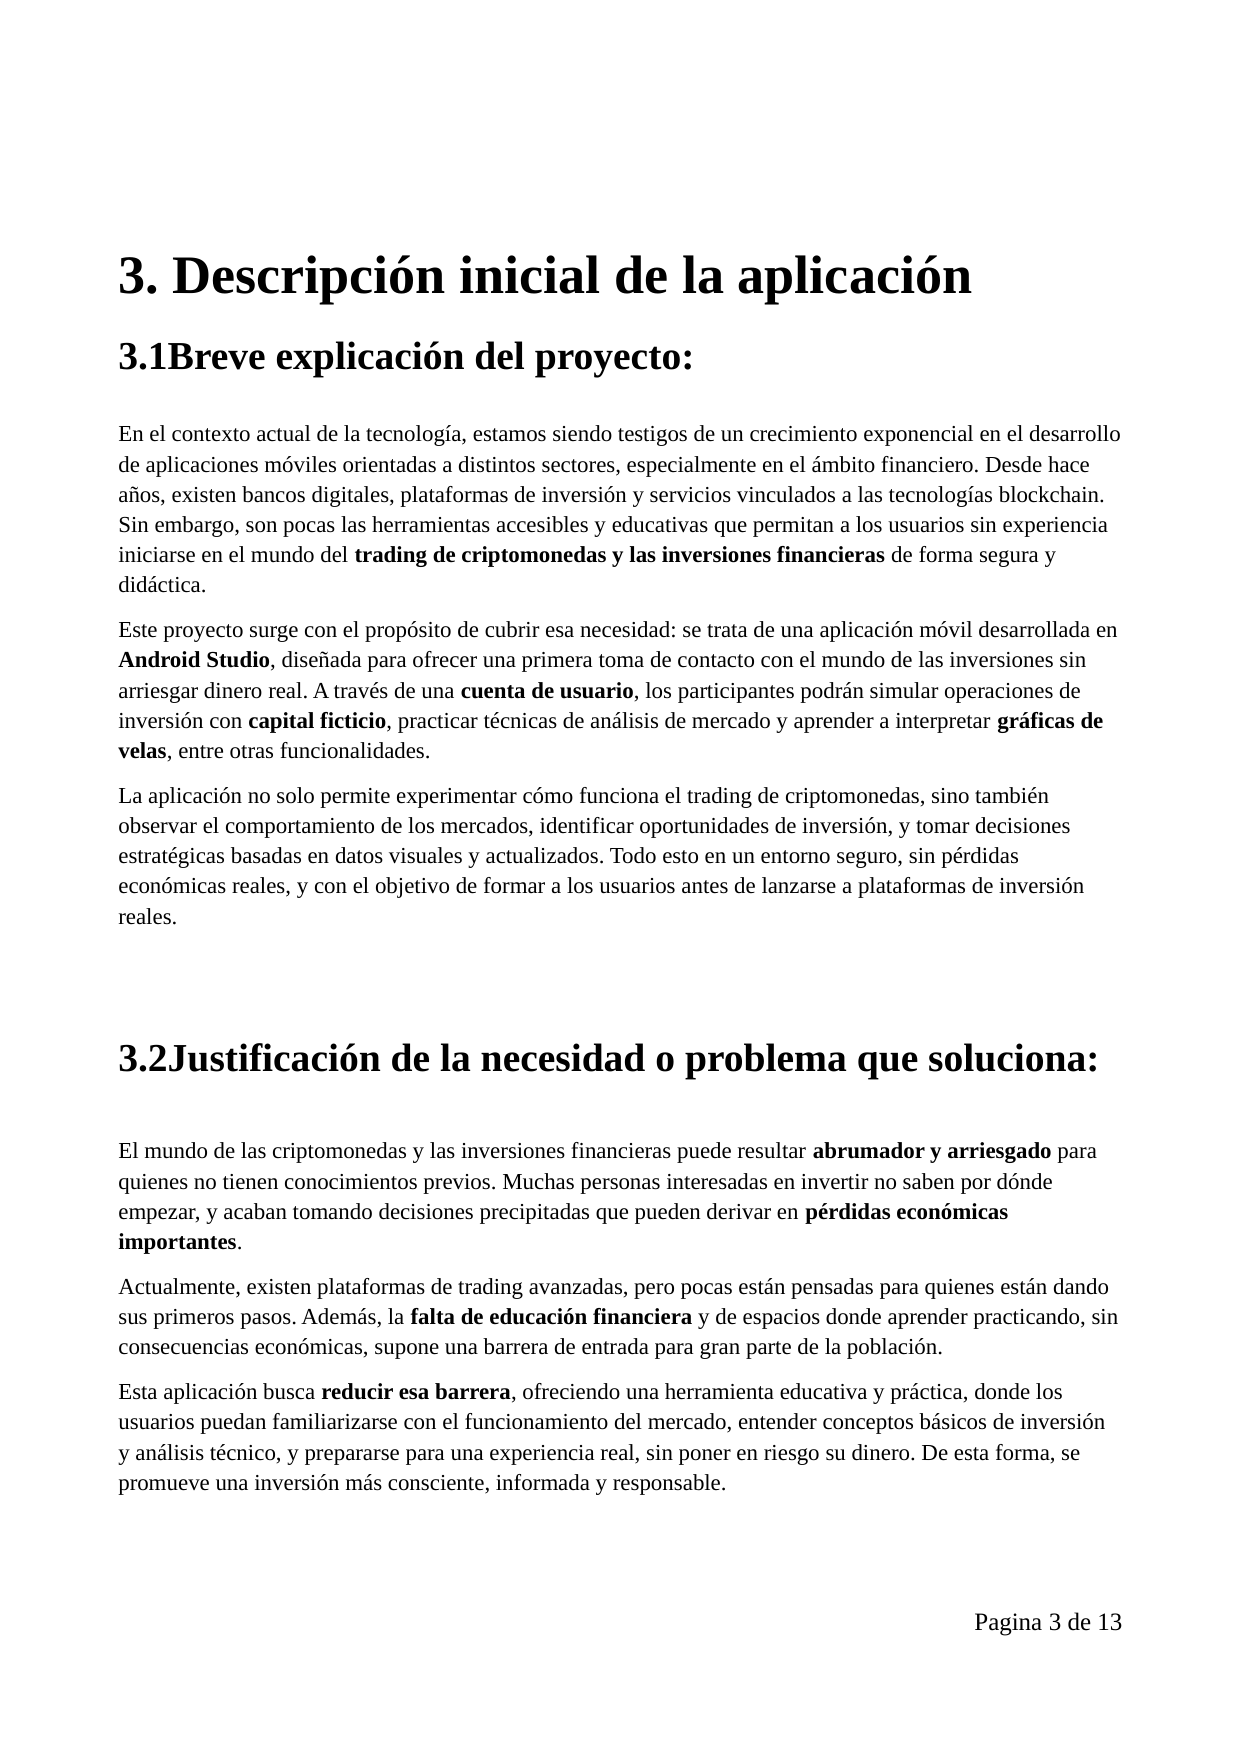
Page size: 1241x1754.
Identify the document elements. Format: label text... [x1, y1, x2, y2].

text Esta aplicación busca reducir esa barrera, ofreciendo una herramienta educativa y práctica, donde los usuarios puedan familiarizarse con el funcionamiento del mercado, entender conceptos básicos de inversión y análisis técnico, y prepararse para una experiencia real, sin poner en riesgo su dinero. De esta forma, se promueve una inversión más consciente, informada y responsable. [118, 1378, 1122, 1495]
subtitle 3. Descripción inicial de la aplicación [118, 243, 1122, 305]
text Actualmente, existen plataformas de trading avanzadas, pero pocas están pensadas para quienes están dando sus primeros pasos. Además, la falta de educación financiera y de espacios donde aprender practicando, sin consecuencias económicas, supone una barrera de entrada para gran parte de la población. [118, 1273, 1122, 1360]
text El mundo de las criptomonedas y las inversiones financieras puede resultar abrumador y arriesgado para quienes no tienen conocimientos previos. Muchas personas interesadas en invertir no saben por dónde empezar, y acaban tomando decisiones precipitadas que pueden derivar en pérdidas económicas importantes. [118, 1138, 1122, 1254]
subtitle 3.1Breve explicación del proyecto: [118, 332, 1122, 378]
text La aplicación no solo permite experimentar cómo funciona el trading de criptomonedas, sino también observar el comportamiento de los mercados, identificar oportunidades de inversión, y tomar decisiones estratégicas basadas en datos visuales y actualizados. Todo esto en un entorno seguro, sin pérdidas económicas reales, y con el objetivo de formar a los usuarios antes de lanzarse a plataformas de inversión reales. [118, 782, 1122, 929]
subtitle 3.2Justificación de la necesidad o problema que soluciona: [118, 1035, 1122, 1080]
text En el contexto actual de la tecnología, estamos siendo testigos de un crecimiento exponencial en el desarrollo de aplicaciones móviles orientadas a distintos sectores, especialmente en el ámbito financiero. Desde hace años, existen bancos digitales, plataformas de inversión y servicios vinculados a las tecnologías blockchain. Sin embargo, son pocas las herramientas accesibles y educativas que permitan a los usuarios sin experiencia iniciarse en el mundo del trading de criptomonedas y las inversiones financieras de forma segura y didáctica. [118, 390, 1122, 598]
text Este proyecto surge con el propósito de cubrir esa necesidad: se trata de una aplicación móvil desarrollada en Android Studio, diseñada para ofrecer una primera toma de contacto con el mundo de las inversiones sin arriesgar dinero real. A través de una cuenta de usuario, los participantes podrán simular operaciones de inversión con capital ficticio, practicar técnicas de análisis de mercado y aprender a interpretar gráficas de velas, entre otras funcionalidades. [118, 616, 1122, 763]
